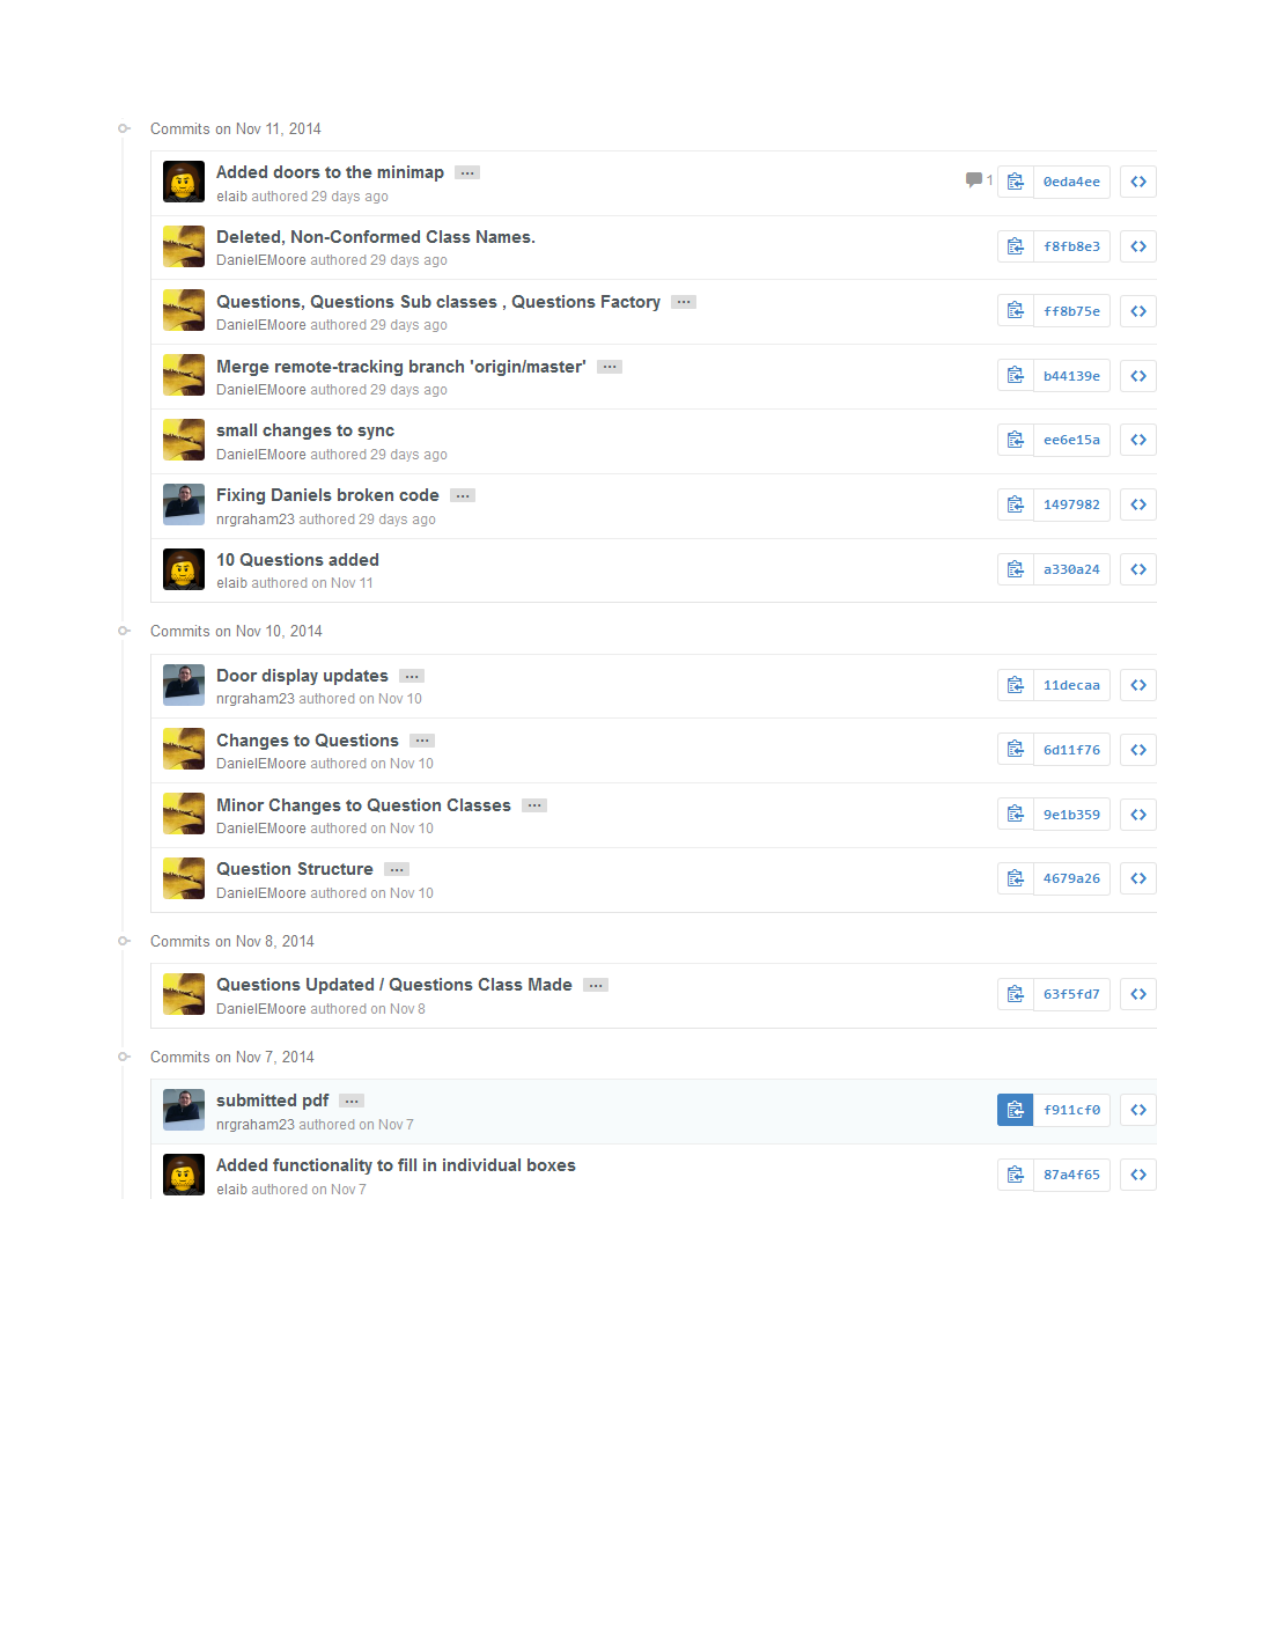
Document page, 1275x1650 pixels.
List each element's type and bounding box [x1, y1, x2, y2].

picture [118, 118, 1157, 1199]
